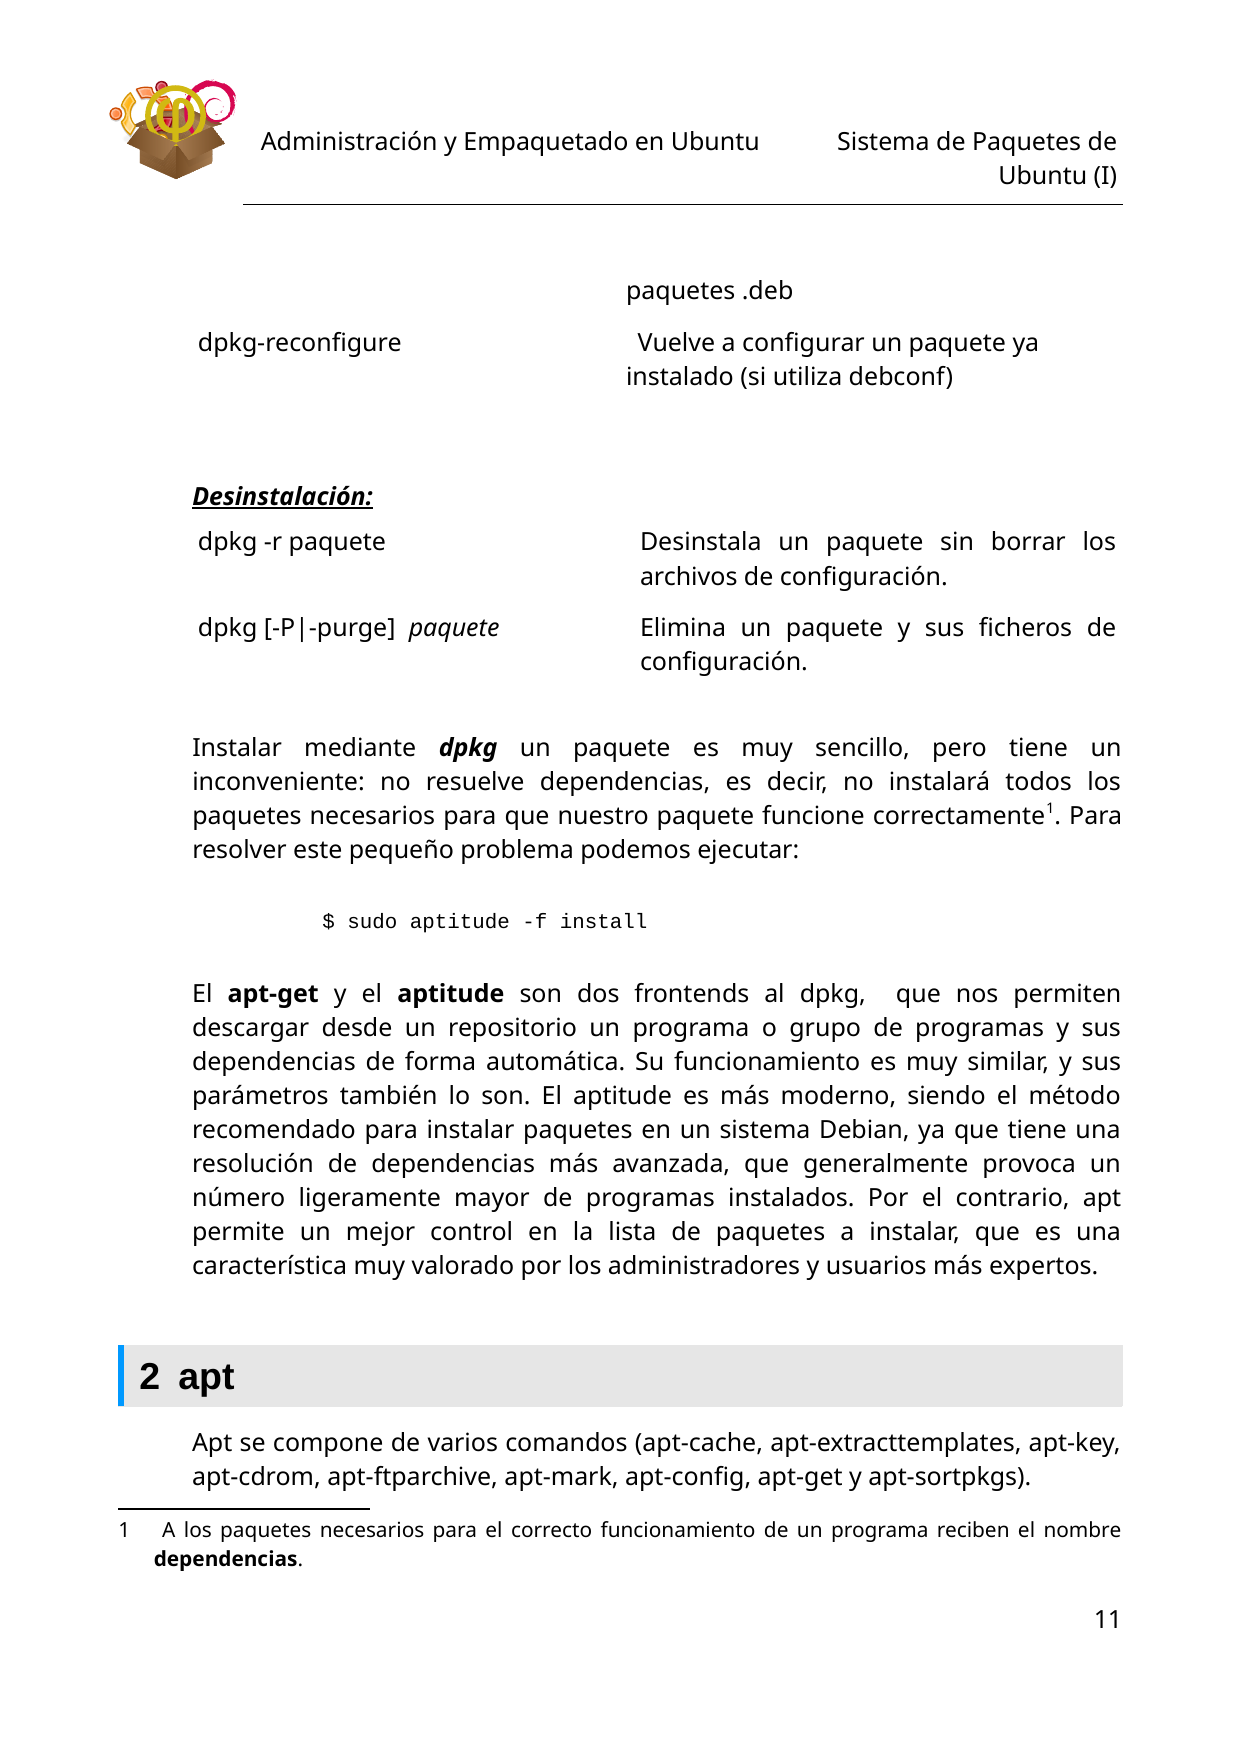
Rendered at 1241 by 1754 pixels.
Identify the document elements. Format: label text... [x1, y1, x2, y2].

text A los paquetes necesarios para el correcto funcionamiento de un programa reciben el nombre dependencias. [118, 1515, 1122, 1572]
text Instalar mediante dpkg un paquete es muy sencillo, pero tiene un inconveniente: no resuelve dependencias, es decir, no instalará todos los paquetes necesarios para que nuestro paquete funcione correctamente. Para resolver este pequeño problema podemos ejecutar: [192, 729, 1122, 866]
table_cell dpkg [-P|-purge] paquete [118, 604, 620, 689]
text Apt se compone de varios comandos (apt-cache, apt-extracttemplates, apt-key, apt-cdrom, apt-ftparchive, apt-mark, apt-config, apt-get y apt-sortpkgs). [192, 1424, 1122, 1492]
table_cell dpkg-reconfigure [118, 319, 620, 438]
table_header dpkg -r paquete [118, 518, 620, 604]
table_cell Elimina un paquete y sus ficheros de configuración. [620, 604, 1122, 689]
text $ sudo aptitude -f install [174, 912, 1074, 935]
text Desinstalación: [192, 478, 1122, 512]
table_cell Vuelve a configurar un paquete ya instalado (si utiliza debconf) [620, 319, 1122, 438]
text El apt-get y el aptitude son dos frontends al dpkg, que nos permiten descargar desde un repositorio un programa o grupo de programas y sus dependencias de forma automática. Su funcionamiento es muy similar, y sus parámetros también lo son. El aptitude es más moderno, siendo el método recomendado para instalar paquetes en un sistema Debian, ya que tiene una resolución de dependencias más avanzada, que generalmente provoca un número ligeramente mayor de programas instalados. Por el contrario, apt permite un mejor control en la lista de paquetes a instalar, que es una característica muy valorado por los administradores y usuarios más expertos. [192, 975, 1122, 1282]
table_cell paquetes .deb [620, 267, 1122, 319]
table_cell [118, 267, 620, 319]
table_header Desinstala un paquete sin borrar los archivos de configuración. [620, 518, 1122, 604]
subtitle apt [124, 1346, 1122, 1406]
